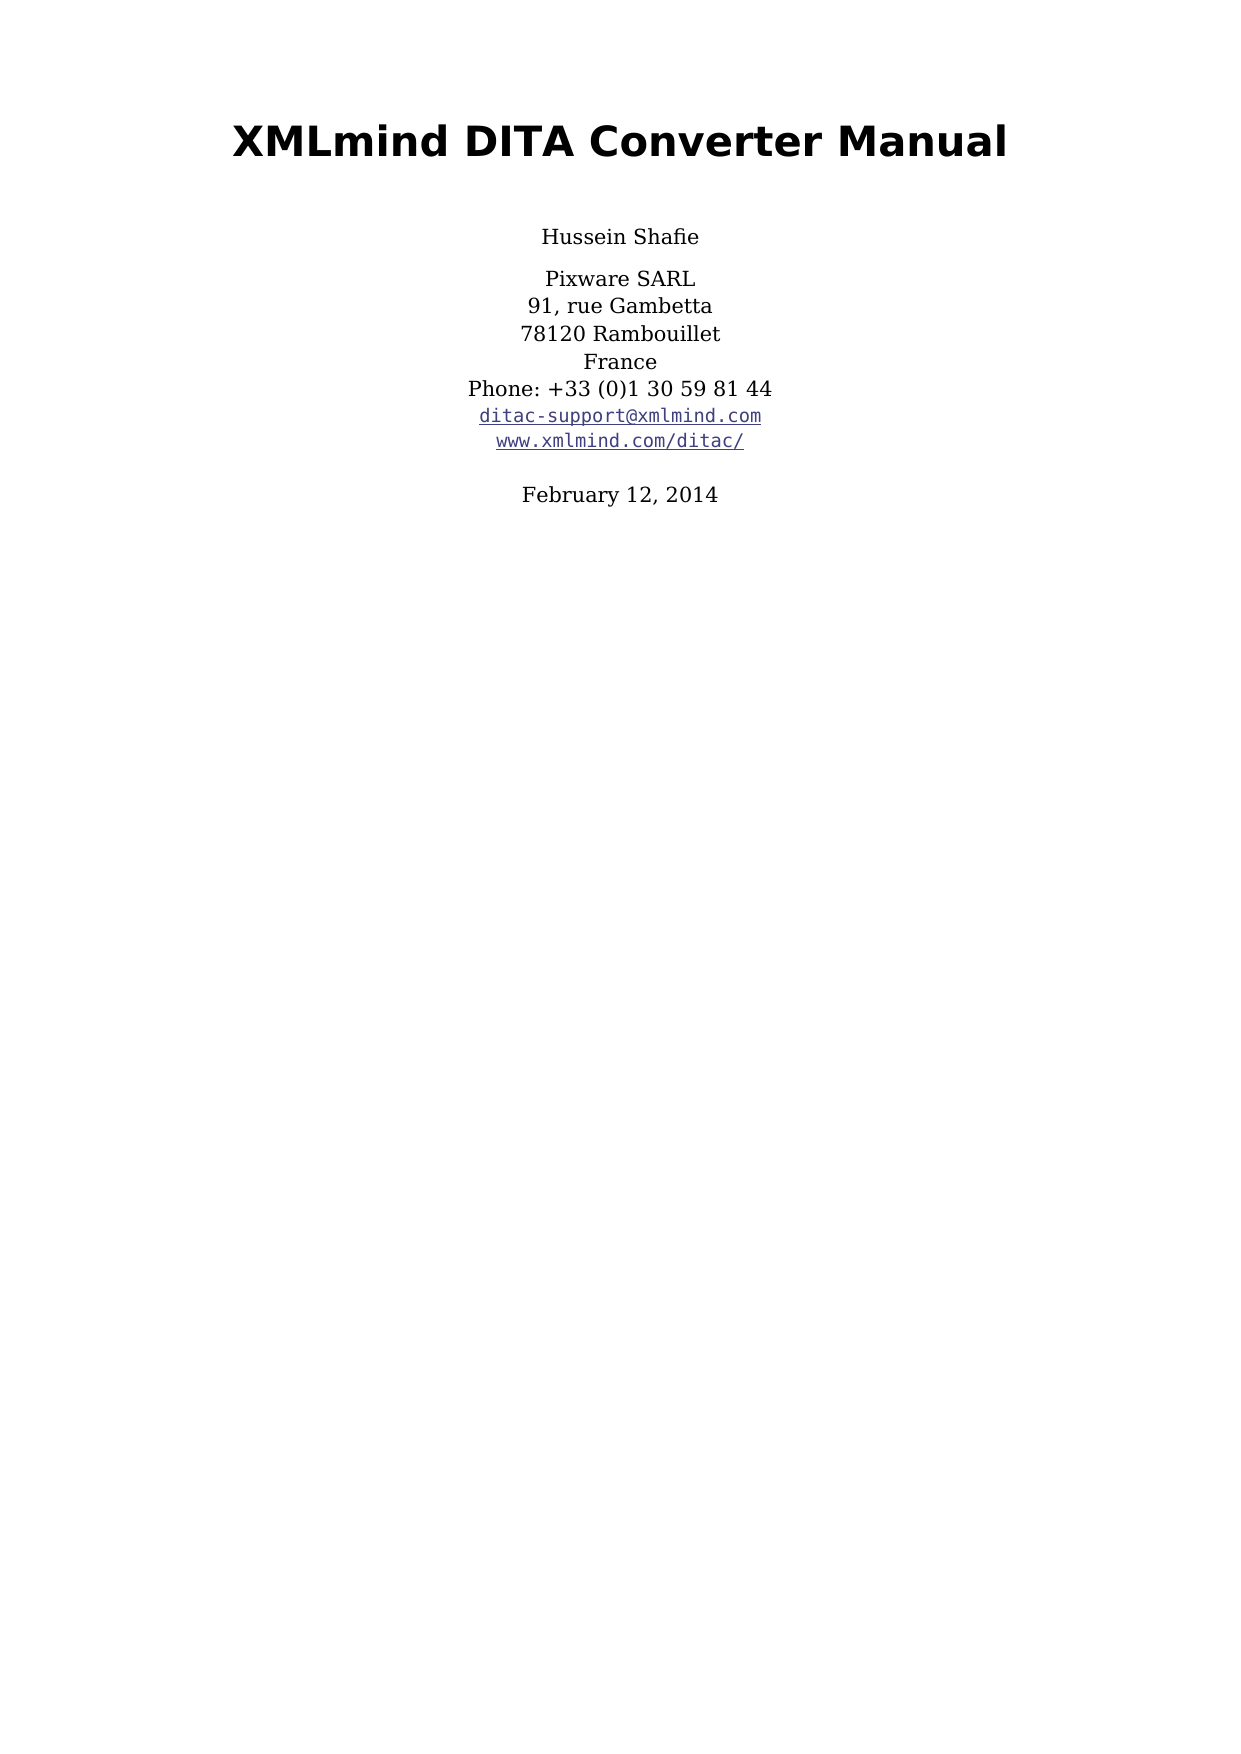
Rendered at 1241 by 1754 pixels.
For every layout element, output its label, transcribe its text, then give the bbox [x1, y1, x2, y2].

text February 12, 2014 [178, 479, 1062, 507]
text Hussein Shafie [178, 222, 1062, 249]
text 91, rue Gambetta 78120 Rambouillet France [178, 291, 1062, 374]
text Pixware SARL [178, 263, 1062, 291]
text www.xmlmind.com/ditac/ [178, 427, 1062, 452]
text ditac-support@xmlmind.com [178, 402, 1062, 427]
text XMLmind DITA Converter Manual [178, 118, 1062, 166]
text Phone: +33 (0)1 30 59 81 44 [178, 374, 1062, 402]
